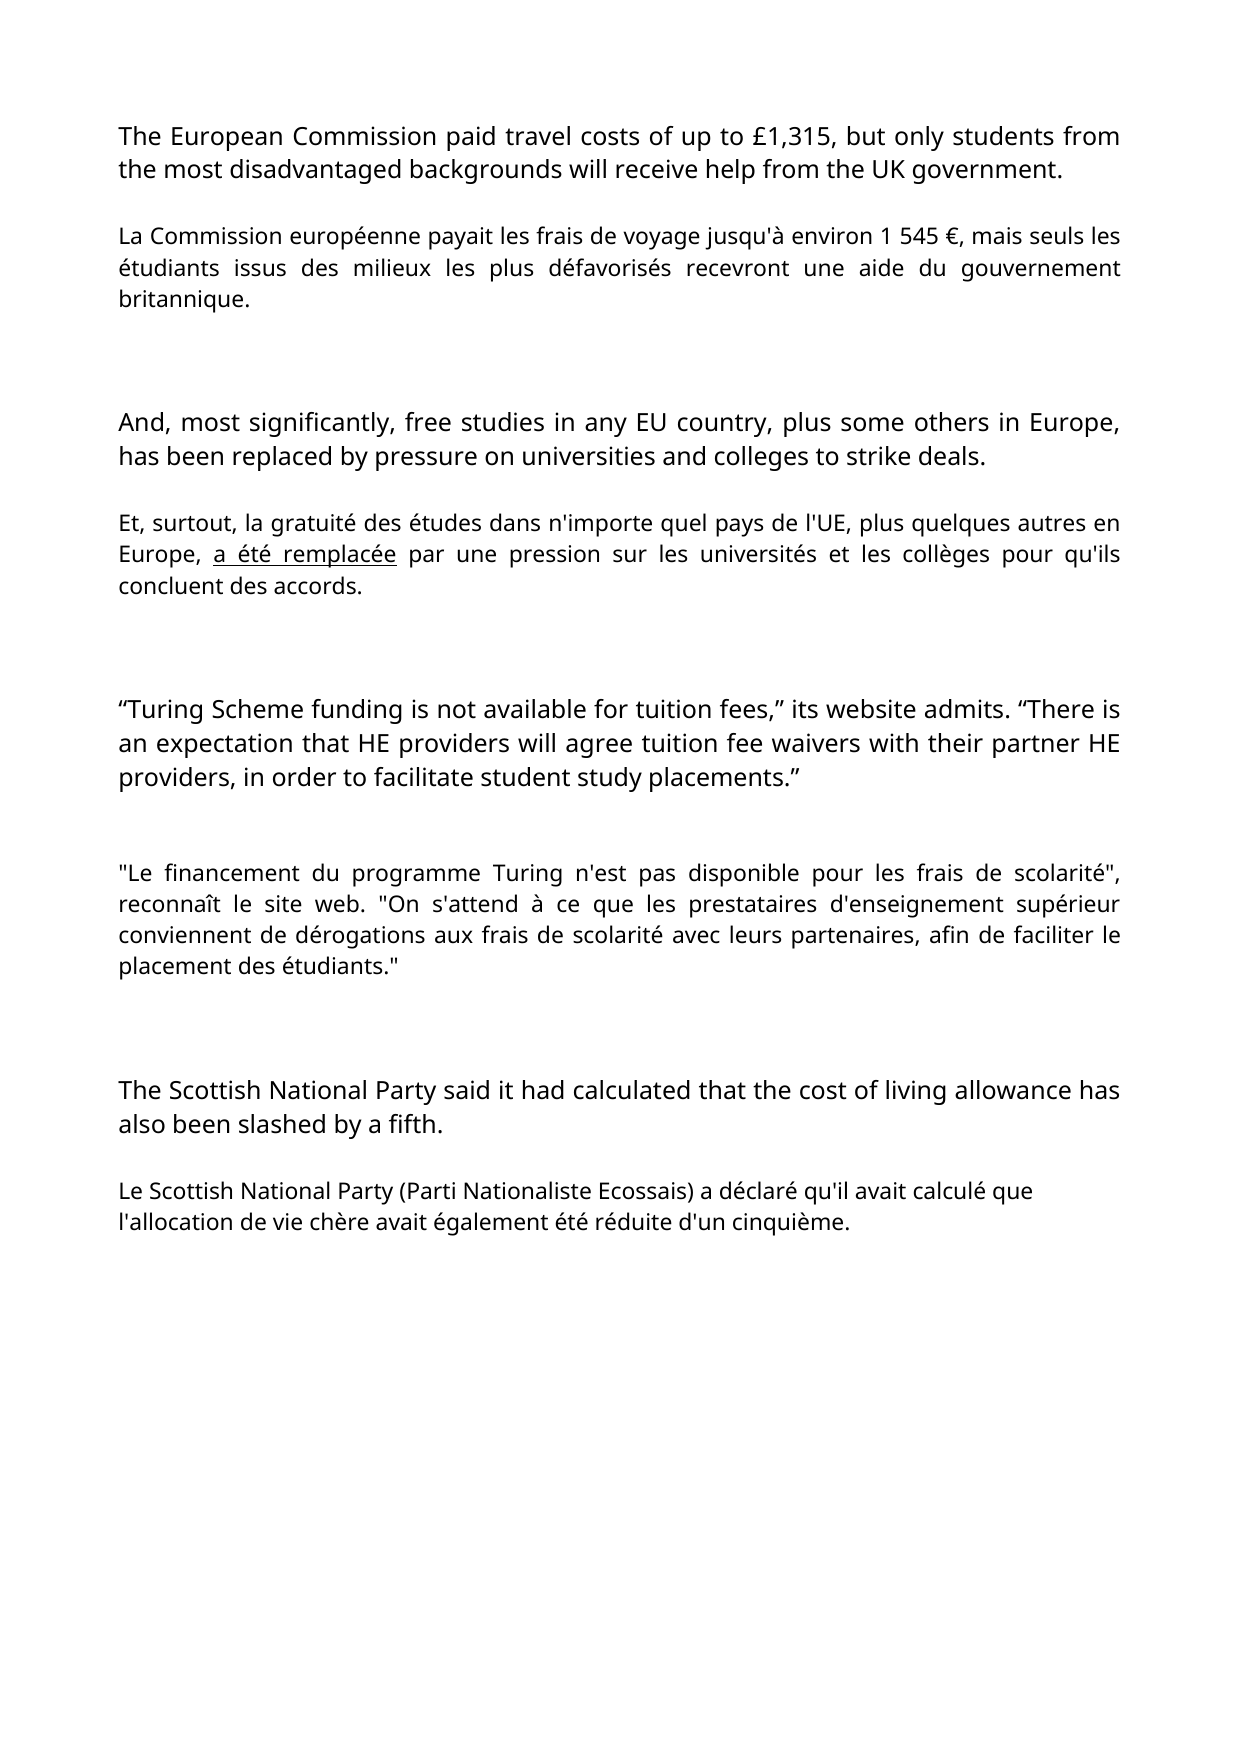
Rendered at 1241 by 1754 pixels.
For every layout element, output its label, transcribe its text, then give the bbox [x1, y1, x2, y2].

text And, most significantly, free studies in any EU country, plus some others in Europe, has been replaced by pressure on universities and colleges to strike deals. [118, 405, 1122, 473]
text Le Scottish National Party (Parti Nationaliste Ecossais) a déclaré qu'il avait calculé que l'allocation de vie chère avait également été réduite d'un cinquième. [118, 1175, 1122, 1237]
text The European Commission paid travel costs of up to £1,315, but only students from the most disadvantaged backgrounds will receive help from the UK government. [118, 118, 1122, 186]
text “Turing Scheme funding is not available for tuition fees,” its website admits. “There is an expectation that HE providers will agree tuition fee waivers with their partner HE providers, in order to facilitate student study placements.” [118, 692, 1122, 794]
text The Scottish National Party said it had calculated that the cost of living allowance has also been slashed by a fifth. [118, 1072, 1122, 1141]
text Et, surtout, la gratuité des études dans n'importe quel pays de l'UE, plus quelques autres en Europe, a été remplacée par une pression sur les universités et les collèges pour qu'ils concluent des accords. [118, 507, 1122, 601]
text La Commission européenne payait les frais de voyage jusqu'à environ 1 545 €, mais seuls les étudiants issus des milieux les plus défavorisés recevront une aide du gouvernement britannique. [118, 220, 1122, 314]
text "Le financement du programme Turing n'est pas disponible pour les frais de scolarité", reconnaît le site web. "On s'attend à ce que les prestataires d'enseignement supérieur conviennent de dérogations aux frais de scolarité avec leurs partenaires, afin de faciliter le placement des étudiants." [118, 857, 1122, 982]
